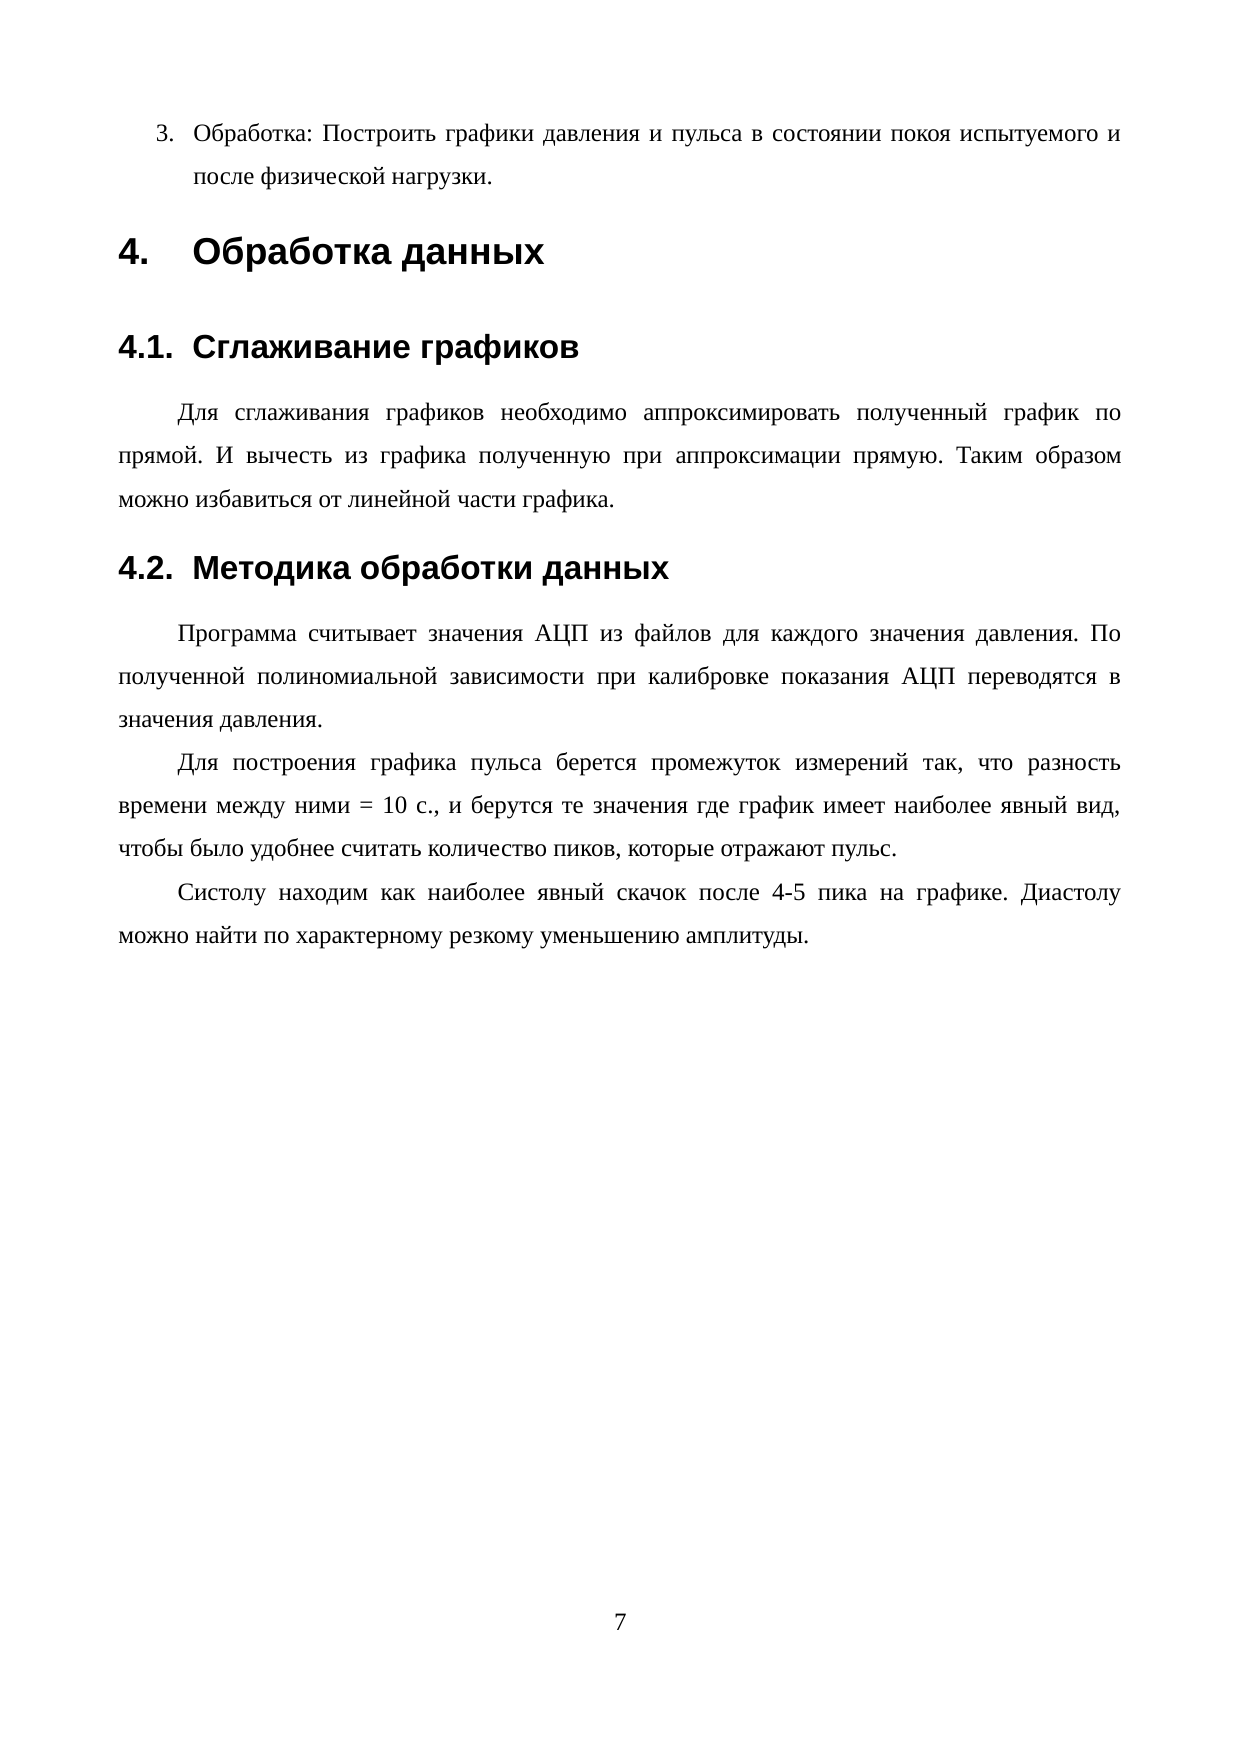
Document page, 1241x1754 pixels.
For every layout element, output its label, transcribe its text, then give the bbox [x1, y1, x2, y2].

text Для сглаживания графиков необходимо аппроксимировать полученный график по прямой. И вычесть из графика полученную при аппроксимации прямую. Таким образом можно избавиться от линейной части графика. [118, 397, 1122, 512]
subtitle Сглаживание графиков [118, 327, 1122, 366]
subtitle Методика обработки данных [118, 548, 1122, 586]
subtitle Обработка данных [118, 229, 1122, 272]
list Обработка: Построить графики давления и пульса в состоянии покоя испытуемого и после физической нагрузки. [156, 118, 1122, 190]
text Систолу находим как наиболее явный скачок после 4-5 пика на графике. Диастолу можно найти по характерному резкому уменьшению амплитуды. [118, 877, 1122, 948]
text Программа считывает значения АЦП из файлов для каждого значения давления. По полученной полиномиальной зависимости при калибровке показания АЦП переводятся в значения давления. [118, 618, 1122, 733]
text Для построения графика пульса берется промежуток измерений так, что разность времени между ними = 10 с., и берутся те значения где график имеет наиболее явный вид, чтобы было удобнее считать количество пиков, которые отражают пульс. [118, 747, 1122, 862]
